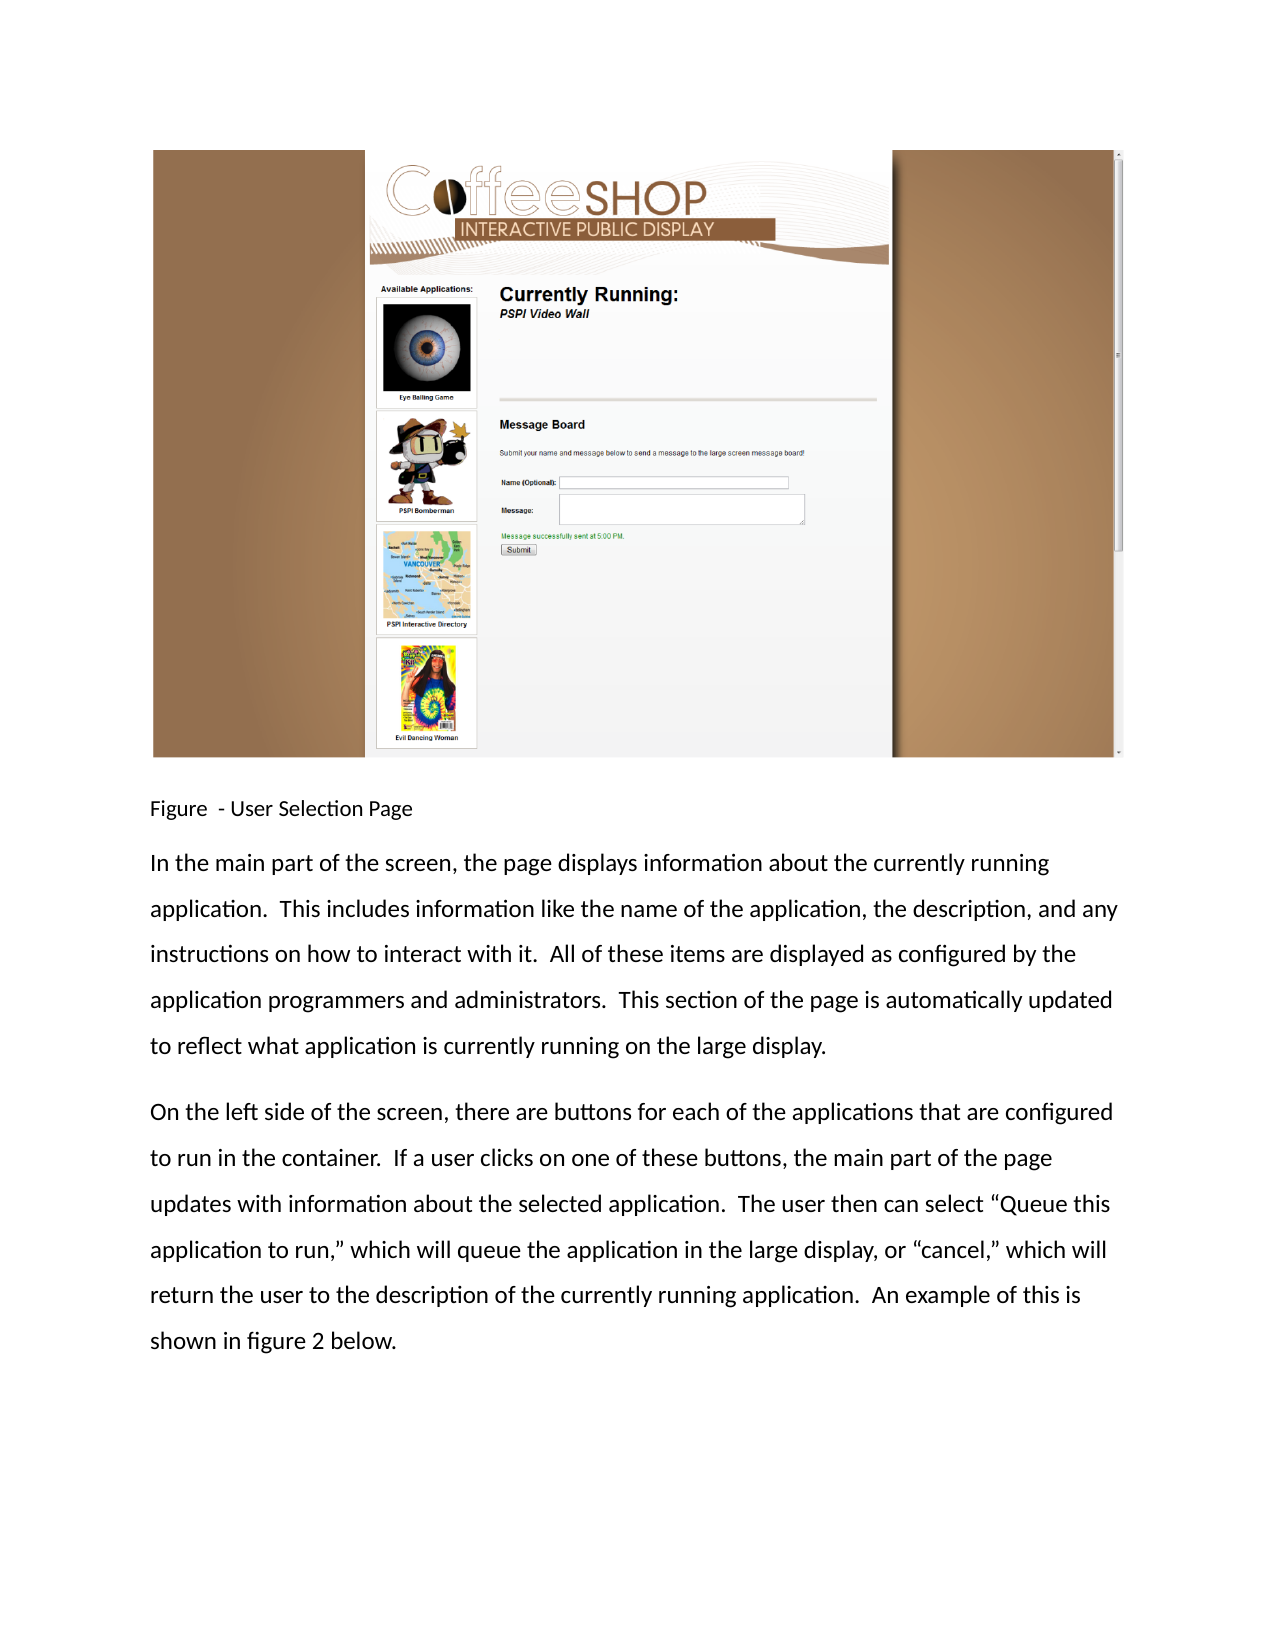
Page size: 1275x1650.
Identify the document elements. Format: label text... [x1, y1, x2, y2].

text Figure - User Selection Page [150, 794, 1125, 822]
text In the main part of the screen, the page displays information about the currently running application. This includes information like the name of the application, the description, and any instructions on how to interact with it. All of these items are displayed as configured by the application programmers and administrators. This section of the page is automatically updated to reflect what application is currently running on the large display. [150, 847, 1125, 1061]
picture [150, 150, 1125, 760]
text On the left side of the screen, there are buttons for each of the applications that are configured to run in the container. If a user clicks on one of these buttons, the main part of the page updates with information about the selected application. The user then can select “Queue this application to run,” which will queue the application in the large display, or “cancel,” which will return the user to the description of the currently running application. An example of this is shown in figure 2 below. [150, 1097, 1125, 1356]
